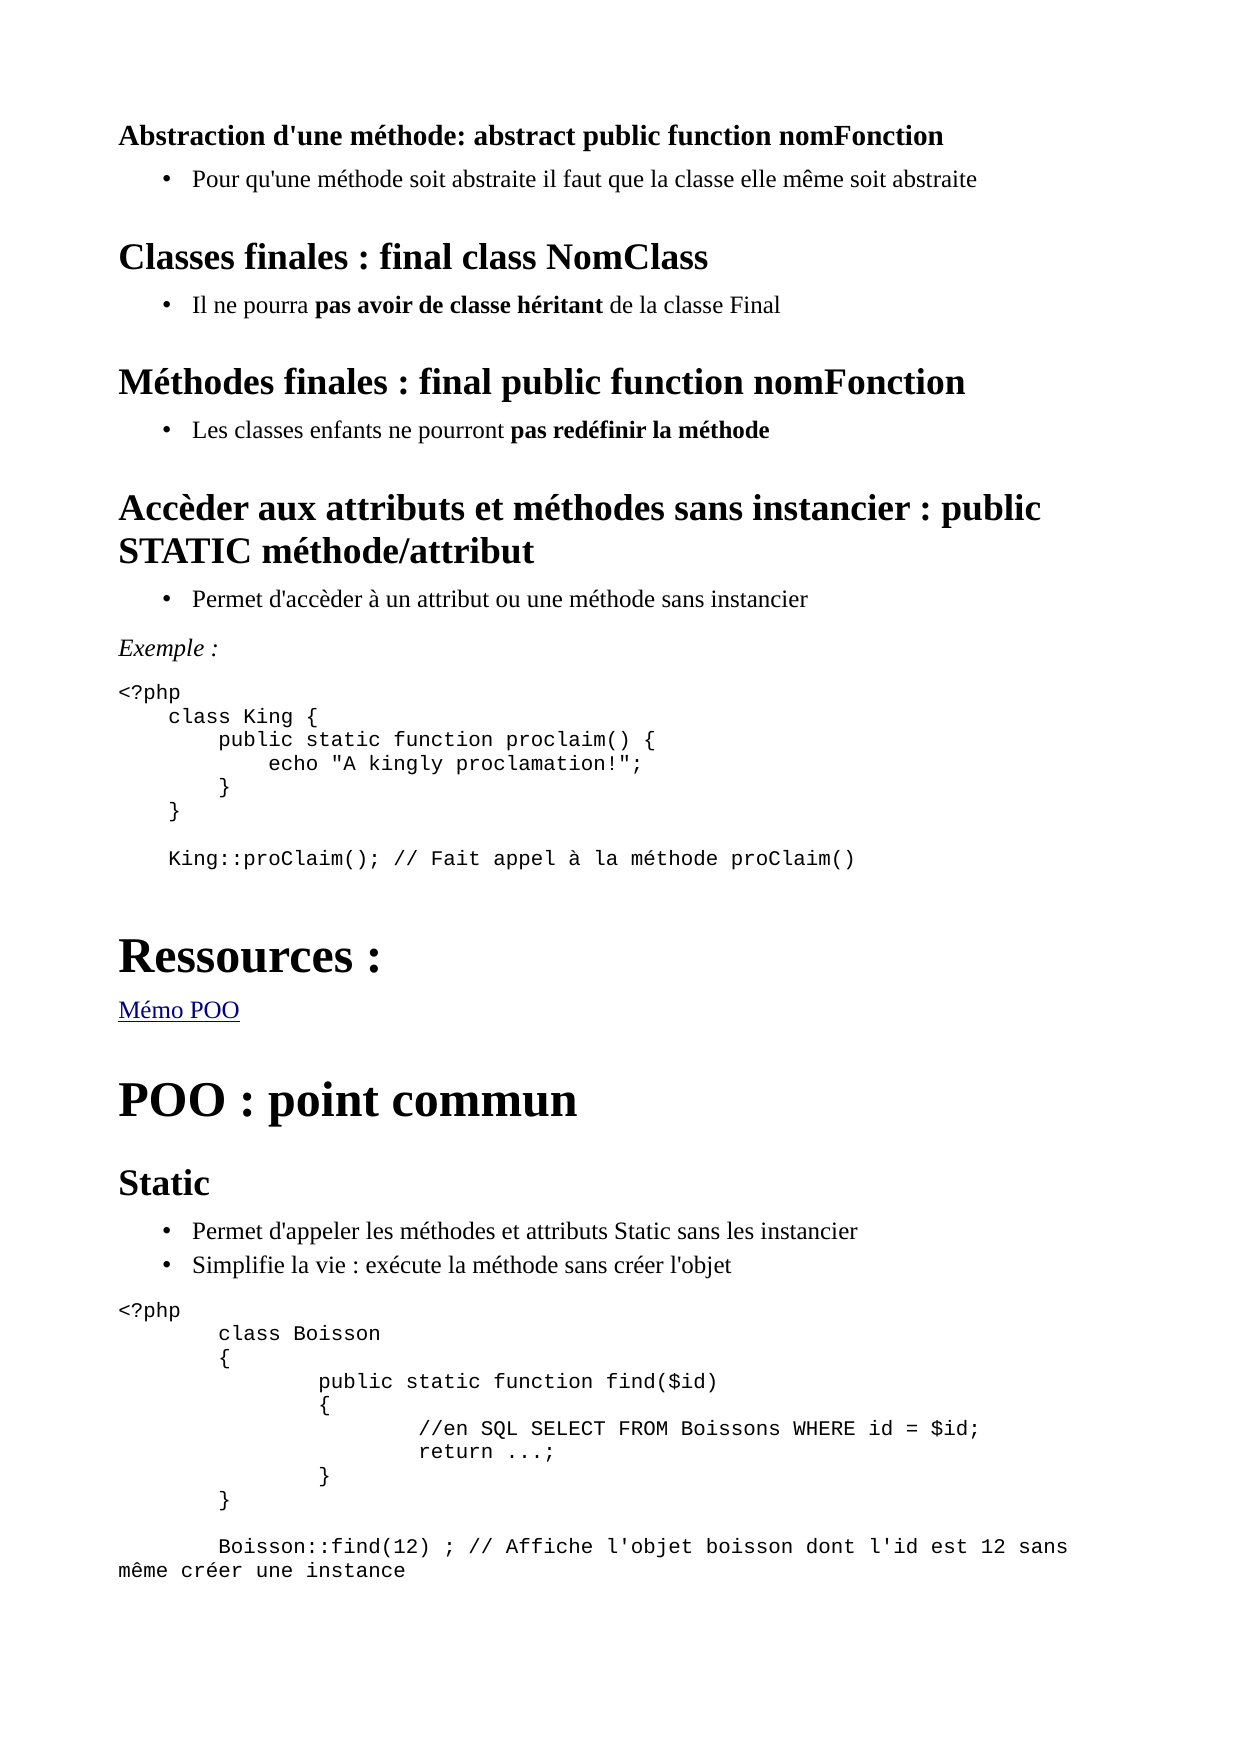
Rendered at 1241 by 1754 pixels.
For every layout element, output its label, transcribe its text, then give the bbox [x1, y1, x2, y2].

text return ...; [118, 1442, 1122, 1465]
text <?php [118, 682, 1122, 706]
text } [118, 1489, 1122, 1512]
text Mémo POO [118, 996, 1122, 1024]
text echo "A kingly proclamation!"; [118, 753, 1122, 777]
subtitle Abstraction d'une méthode: abstract public function nomFonction [118, 118, 1122, 152]
text public static function proclaim() { [118, 729, 1122, 753]
subtitle Ressources : [118, 926, 1122, 983]
text King::proClaim(); // Fait appel à la méthode proClaim() [118, 847, 1122, 871]
list Il ne pourra pas avoir de classe héritant de la classe Final [162, 290, 1122, 318]
text class Boisson [118, 1323, 1122, 1347]
list Pour qu'une méthode soit abstraite il faut que la classe elle même soit abstraite [162, 164, 1122, 193]
text //en SQL SELECT FROM Boissons WHERE id = $id; [118, 1418, 1122, 1442]
text { [118, 1347, 1122, 1371]
list Simplifie la vie : exécute la méthode sans créer l'objet [162, 1251, 1122, 1279]
text } [118, 800, 1122, 824]
subtitle Méthodes finales : final public function nomFonction [118, 359, 1122, 403]
text { [118, 1394, 1122, 1418]
subtitle Static [118, 1161, 1122, 1204]
subtitle POO : point commun [118, 1070, 1122, 1127]
subtitle Accèder aux attributs et méthodes sans instancier : public STATIC méthode/attribut [118, 485, 1122, 571]
text <?php [118, 1300, 1122, 1323]
list Les classes enfants ne pourront pas redéfinir la méthode [162, 415, 1122, 444]
list Permet d'accèder à un attribut ou une méthode sans instancier [162, 584, 1122, 613]
text Boisson::find(12) ; // Affiche l'objet boisson dont l'id est 12 sans même créer une instance [118, 1536, 1122, 1583]
text Exemple : [118, 633, 1122, 662]
list Permet d'appeler les méthodes et attributs Static sans les instancier [162, 1216, 1122, 1245]
text } [118, 1465, 1122, 1489]
subtitle Classes finales : final class NomClass [118, 234, 1122, 277]
text public static function find($id) [118, 1371, 1122, 1394]
text class King { [118, 706, 1122, 729]
text } [118, 777, 1122, 800]
